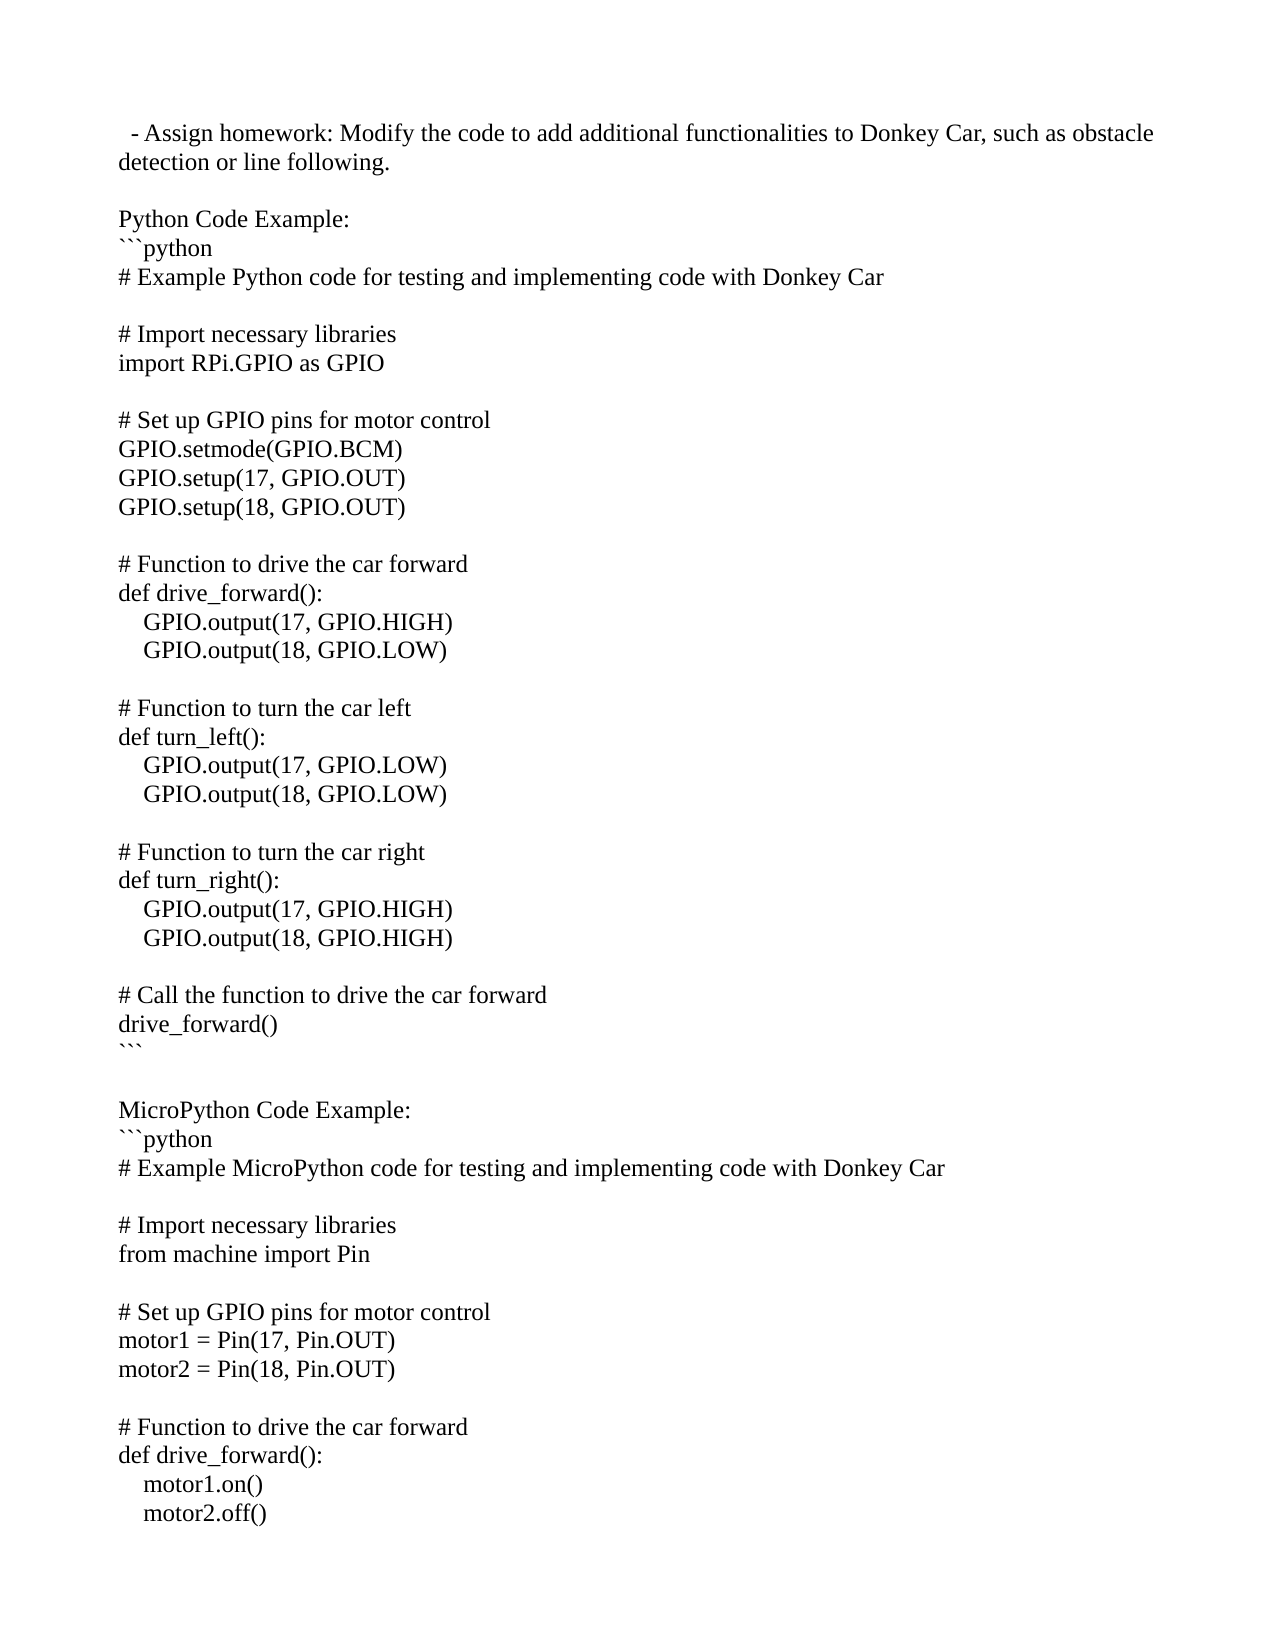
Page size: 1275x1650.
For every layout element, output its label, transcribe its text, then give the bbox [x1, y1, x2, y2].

text # Example MicroPython code for testing and implementing code with Donkey Car [118, 1153, 1157, 1182]
text GPIO.setup(18, GPIO.OUT) [118, 492, 1157, 521]
text def drive_forward(): [118, 578, 1157, 607]
text # Function to drive the car forward [118, 549, 1157, 578]
text GPIO.output(18, GPIO.LOW) [118, 779, 1157, 808]
text motor1.on() [118, 1469, 1157, 1498]
text ```python [118, 1124, 1157, 1153]
text # Import necessary libraries [118, 319, 1157, 348]
text GPIO.setmode(GPIO.BCM) [118, 434, 1157, 463]
text GPIO.output(18, GPIO.HIGH) [118, 923, 1157, 952]
text GPIO.output(17, GPIO.HIGH) [118, 894, 1157, 923]
text motor2 = Pin(18, Pin.OUT) [118, 1354, 1157, 1383]
text GPIO.output(17, GPIO.HIGH) [118, 607, 1157, 636]
text GPIO.output(18, GPIO.LOW) [118, 636, 1157, 664]
text # Function to turn the car left [118, 693, 1157, 722]
text drive_forward() [118, 1009, 1157, 1038]
text # Import necessary libraries [118, 1211, 1157, 1239]
text GPIO.setup(17, GPIO.OUT) [118, 463, 1157, 492]
text ``` [118, 1038, 1157, 1067]
text # Call the function to drive the car forward [118, 981, 1157, 1009]
text def drive_forward(): [118, 1441, 1157, 1469]
text MicroPython Code Example: [118, 1096, 1157, 1124]
text # Set up GPIO pins for motor control [118, 406, 1157, 434]
text # Example Python code for testing and implementing code with Donkey Car [118, 262, 1157, 291]
text import RPi.GPIO as GPIO [118, 348, 1157, 377]
text ```python [118, 233, 1157, 262]
text GPIO.output(17, GPIO.LOW) [118, 751, 1157, 779]
text # Set up GPIO pins for motor control [118, 1297, 1157, 1326]
text from machine import Pin [118, 1239, 1157, 1268]
text motor2.off() [118, 1498, 1157, 1527]
text - Assign homework: Modify the code to add additional functionalities to Donkey Car, such as obstacle detection or line following. [118, 118, 1157, 176]
text # Function to drive the car forward [118, 1412, 1157, 1441]
text # Function to turn the car right [118, 837, 1157, 866]
text def turn_left(): [118, 722, 1157, 751]
text motor1 = Pin(17, Pin.OUT) [118, 1326, 1157, 1354]
text Python Code Example: [118, 204, 1157, 233]
text def turn_right(): [118, 866, 1157, 894]
